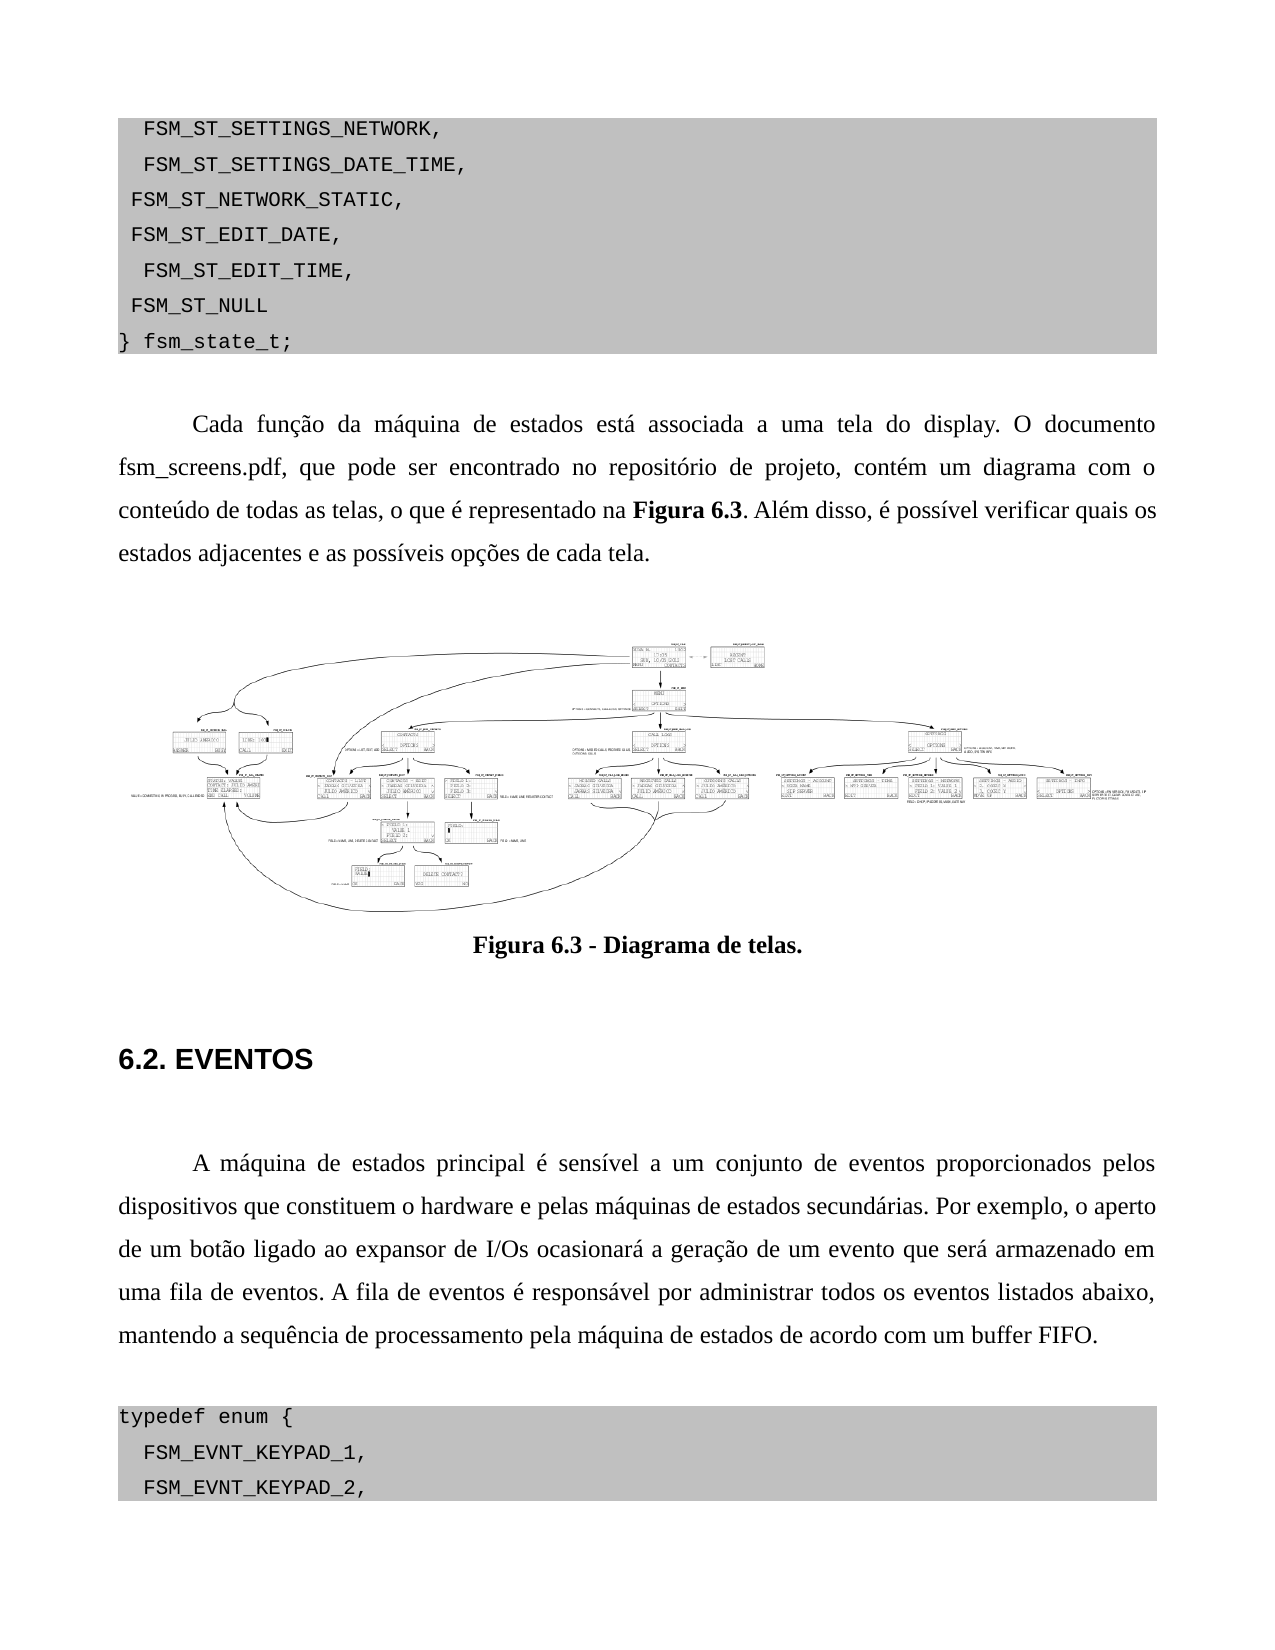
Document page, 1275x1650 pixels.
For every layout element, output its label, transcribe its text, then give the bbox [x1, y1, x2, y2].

picture [122, 637, 1153, 917]
text typedef enum { [118, 1406, 1157, 1430]
text Figura 6.3 - Diagrama de telas. [122, 917, 1153, 959]
text A máquina de estados principal é sensível a um conjunto de eventos proporcionados pelos dispositivos que constituem o hardware e pelas máquinas de estados secundárias. Por exemplo, o aperto de um botão ligado ao expansor de I/Os ocasionará a geração de um evento que será armazenado em uma fila de eventos. A fila de eventos é responsável por administrar todos os eventos listados abaixo, mantendo a sequência de processamento pela máquina de estados de acordo com um buffer FIFO. [118, 1148, 1157, 1349]
text FSM_ST_NETWORK_STATIC, [118, 189, 1157, 213]
text } fsm_state_t; [118, 331, 1157, 354]
text FSM_ST_EDIT_TIME, [118, 260, 1157, 283]
text FSM_ST_NULL [118, 295, 1157, 319]
subtitle 6.2. EVENTOS [118, 1042, 1157, 1075]
text FSM_ST_SETTINGS_NETWORK, [118, 118, 1157, 142]
text Cada função da máquina de estados está associada a uma tela do display. O documento fsm_screens.pdf, que pode ser encontrado no repositório de projeto, contém um diagrama com o conteúdo de todas as telas, o que é representado na Figura 6.3. Além disso, é possível verificar quais os estados adjacentes e as possíveis opções de cada tela. [118, 409, 1157, 567]
text FSM_ST_SETTINGS_DATE_TIME, [118, 153, 1157, 177]
text FSM_EVNT_KEYPAD_2, [118, 1477, 1157, 1501]
text FSM_EVNT_KEYPAD_1, [118, 1442, 1157, 1466]
text FSM_ST_EDIT_DATE, [118, 224, 1157, 248]
